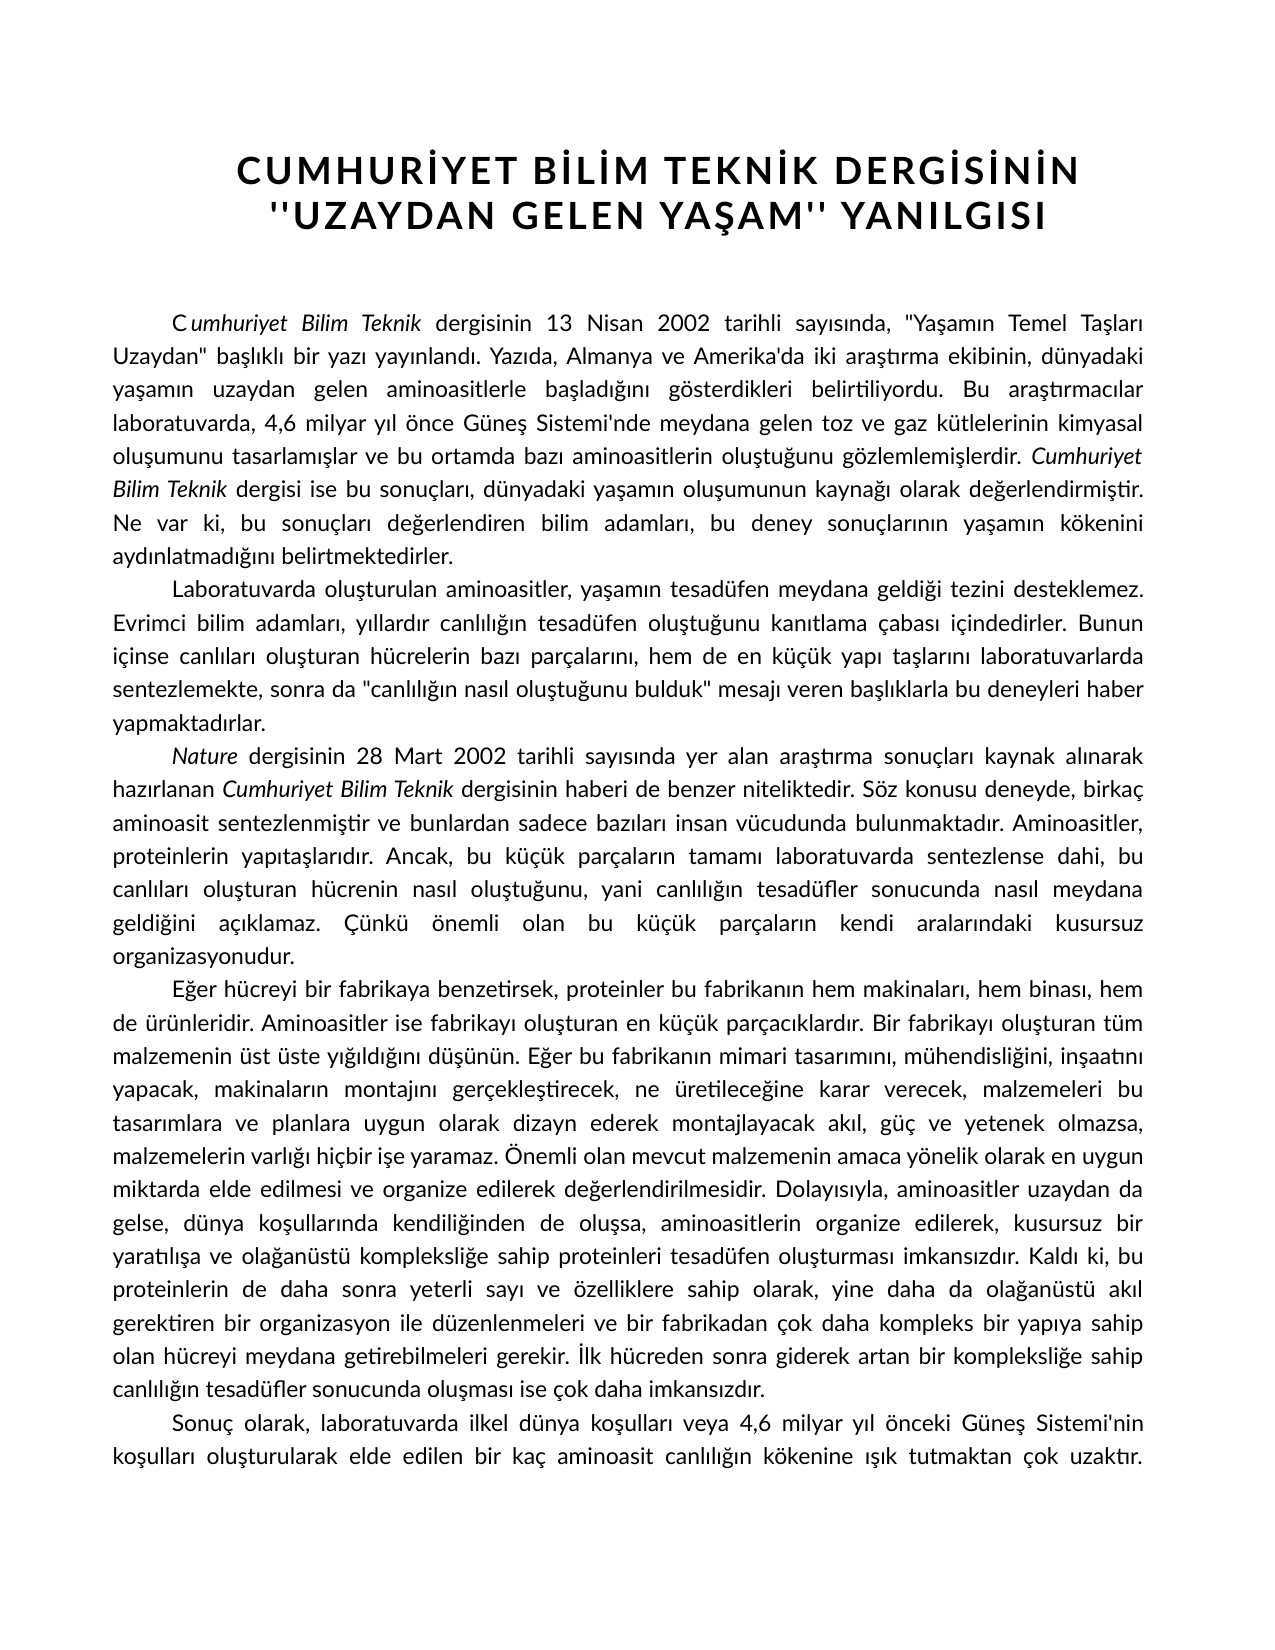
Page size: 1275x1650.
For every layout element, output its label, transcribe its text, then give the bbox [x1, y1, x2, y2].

text Nature dergisinin 28 Mart 2002 tarihli sayısında yer alan araştırma sonuçları kaynak alınarak hazırlanan Cumhuriyet Bilim Teknik dergisinin haberi de benzer niteliktedir. Söz konusu deneyde, birkaç aminoasit sentezlenmiştir ve bunlardan sadece bazıları insan vücudunda bulunmaktadır. Aminoasitler, proteinlerin yapıtaşlarıdır. Ancak, bu küçük parçaların tamamı laboratuvarda sentezlense dahi, bu canlıları oluşturan hücrenin nasıl oluştuğunu, yani canlılığın tesadüfler sonucunda nasıl meydana geldiğini açıklamaz. Çünkü önemli olan bu küçük parçaların kendi aralarındaki kusursuz organizasyonudur. [112, 738, 1145, 971]
text Laboratuvarda oluşturulan aminoasitler, yaşamın tesadüfen meydana geldiği tezini desteklemez. Evrimci bilim adamları, yıllardır canlılığın tesadüfen oluştuğunu kanıtlama çabası içindedirler. Bunun içinse canlıları oluşturan hücrelerin bazı parçalarını, hem de en küçük yapı taşlarını laboratuvarlarda sentezlemekte, sonra da "canlılığın nasıl oluştuğunu bulduk" mesajı veren başlıklarla bu deneyleri haber yapmaktadırlar. [112, 571, 1145, 738]
text Eğer hücreyi bir fabrikaya benzetirsek, proteinler bu fabrikanın hem makinaları, hem binası, hem de ürünleridir. Aminoasitler ise fabrikayı oluşturan en küçük parçacıklardır. Bir fabrikayı oluşturan tüm malzemenin üst üste yığıldığını düşünün. Eğer bu fabrikanın mimari tasarımını, mühendisliğini, inşaatını yapacak, makinaların montajını gerçekleştirecek, ne üretileceğine karar verecek, malzemeleri bu tasarımlara ve planlara uygun olarak dizayn ederek montajlayacak akıl, güç ve yetenek olmazsa, malzemelerin varlığı hiçbir işe yaramaz. Önemli olan mevcut malzemenin amaca yönelik olarak en uygun miktarda elde edilmesi ve organize edilerek değerlendirilmesidir. Dolayısıyla, aminoasitler uzaydan da gelse, dünya koşullarında kendiliğinden de oluşsa, aminoasitlerin organize edilerek, kusursuz bir yaratılışa ve olağanüstü kompleksliğe sahip proteinleri tesadüfen oluşturması imkansızdır. Kaldı ki, bu proteinlerin de daha sonra yeterli sayı ve özelliklere sahip olarak, yine daha da olağanüstü akıl gerektiren bir organizasyon ile düzenlenmeleri ve bir fabrikadan çok daha kompleks bir yapıya sahip olan hücreyi meydana getirebilmeleri gerekir. İlk hücreden sonra giderek artan bir kompleksliğe sahip canlılığın tesadüfler sonucunda oluşması ise çok daha imkansızdır. [112, 971, 1145, 1404]
text Sonuç olarak, laboratuvarda ilkel dünya koşulları veya 4,6 milyar yıl önceki Güneş Sistemi'nin koşulları oluşturularak elde edilen bir kaç aminoasit canlılığın kökenine ışık tutmaktan çok uzaktır. [112, 1404, 1145, 1471]
text Cumhuriyet Bilim Teknik dergisinin 13 Nisan 2002 tarihli sayısında, "Yaşamın Temel Taşları Uzaydan" başlıklı bir yazı yayınlandı. Yazıda, Almanya ve Amerika'da iki araştırma ekibinin, dünyadaki yaşamın uzaydan gelen aminoasitlerle başladığını gösterdikleri belirtiliyordu. Bu araştırmacılar laboratuvarda, 4,6 milyar yıl önce Güneş Sistemi'nde meydana gelen toz ve gaz kütlelerinin kimyasal oluşumunu tasarlamışlar ve bu ortamda bazı aminoasitlerin oluştuğunu gözlemlemişlerdir. Cumhuriyet Bilim Teknik dergisi ise bu sonuçları, dünyadaki yaşamın oluşumunun kaynağı olarak değerlendirmiştir. Ne var ki, bu sonuçları değerlendiren bilim adamları, bu deney sonuçlarının yaşamın kökenini aydınlatmadığını belirtmektedirler. [112, 304, 1145, 571]
subtitle ''UZAYDAN GELEN YAŞAM'' YANILGISI [112, 193, 1145, 238]
subtitle CUMHURİYET BİLİM TEKNİK DERGİSİNİN [112, 148, 1145, 193]
